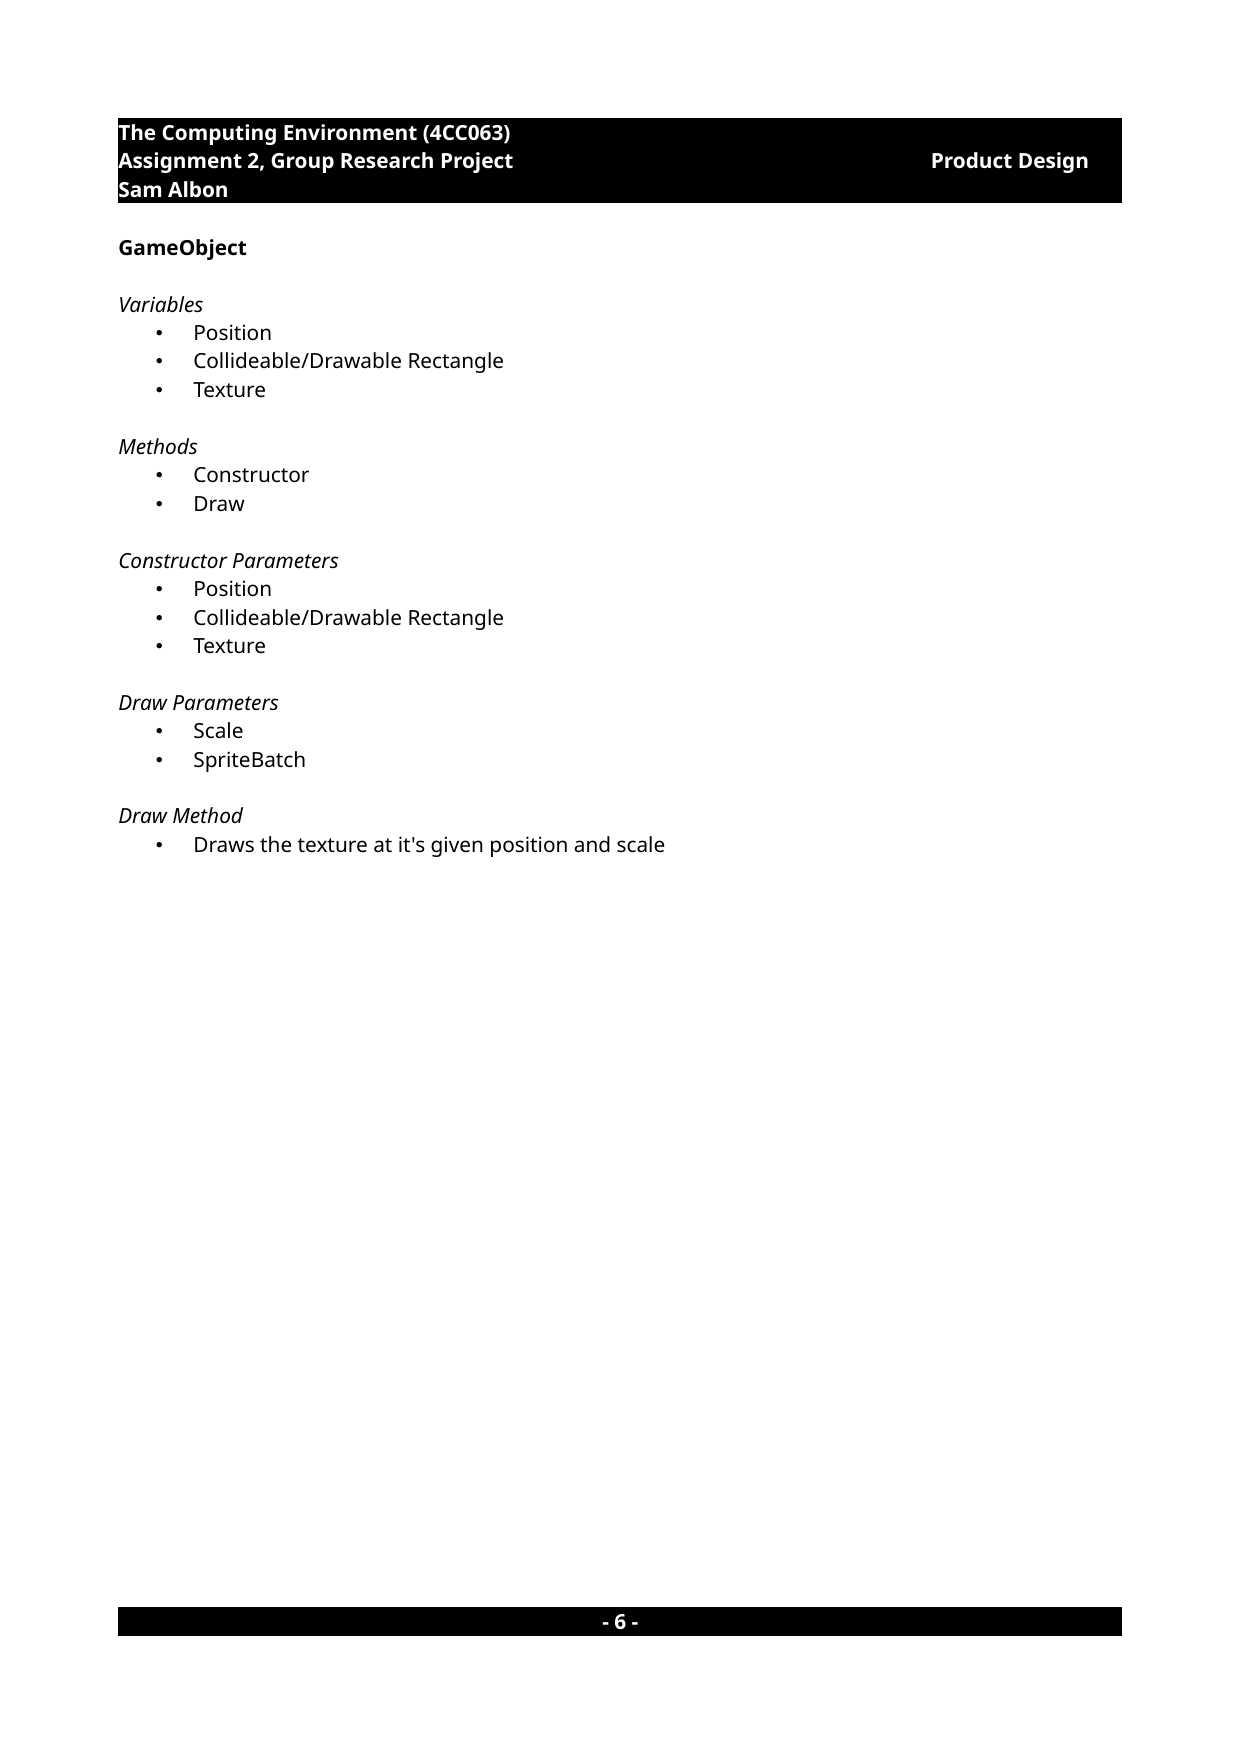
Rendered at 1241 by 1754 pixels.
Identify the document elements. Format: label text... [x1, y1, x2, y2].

list Collideable/Drawable Rectangle [156, 603, 1122, 631]
list Constructor [156, 460, 1122, 489]
list Texture [156, 375, 1122, 403]
list Collideable/Drawable Rectangle [156, 347, 1122, 375]
list Draws the texture at it's given position and scale [156, 830, 1122, 858]
list Position [156, 318, 1122, 347]
list Position [156, 574, 1122, 603]
text Variables [118, 290, 1122, 318]
list Draw [156, 489, 1122, 517]
text Constructor Parameters [118, 546, 1122, 574]
text Draw Method [118, 802, 1122, 830]
text Draw Parameters [118, 688, 1122, 716]
text GameObject [118, 233, 1122, 261]
list Scale [156, 716, 1122, 745]
text Methods [118, 432, 1122, 460]
list SpriteBatch [156, 745, 1122, 773]
list Texture [156, 631, 1122, 659]
